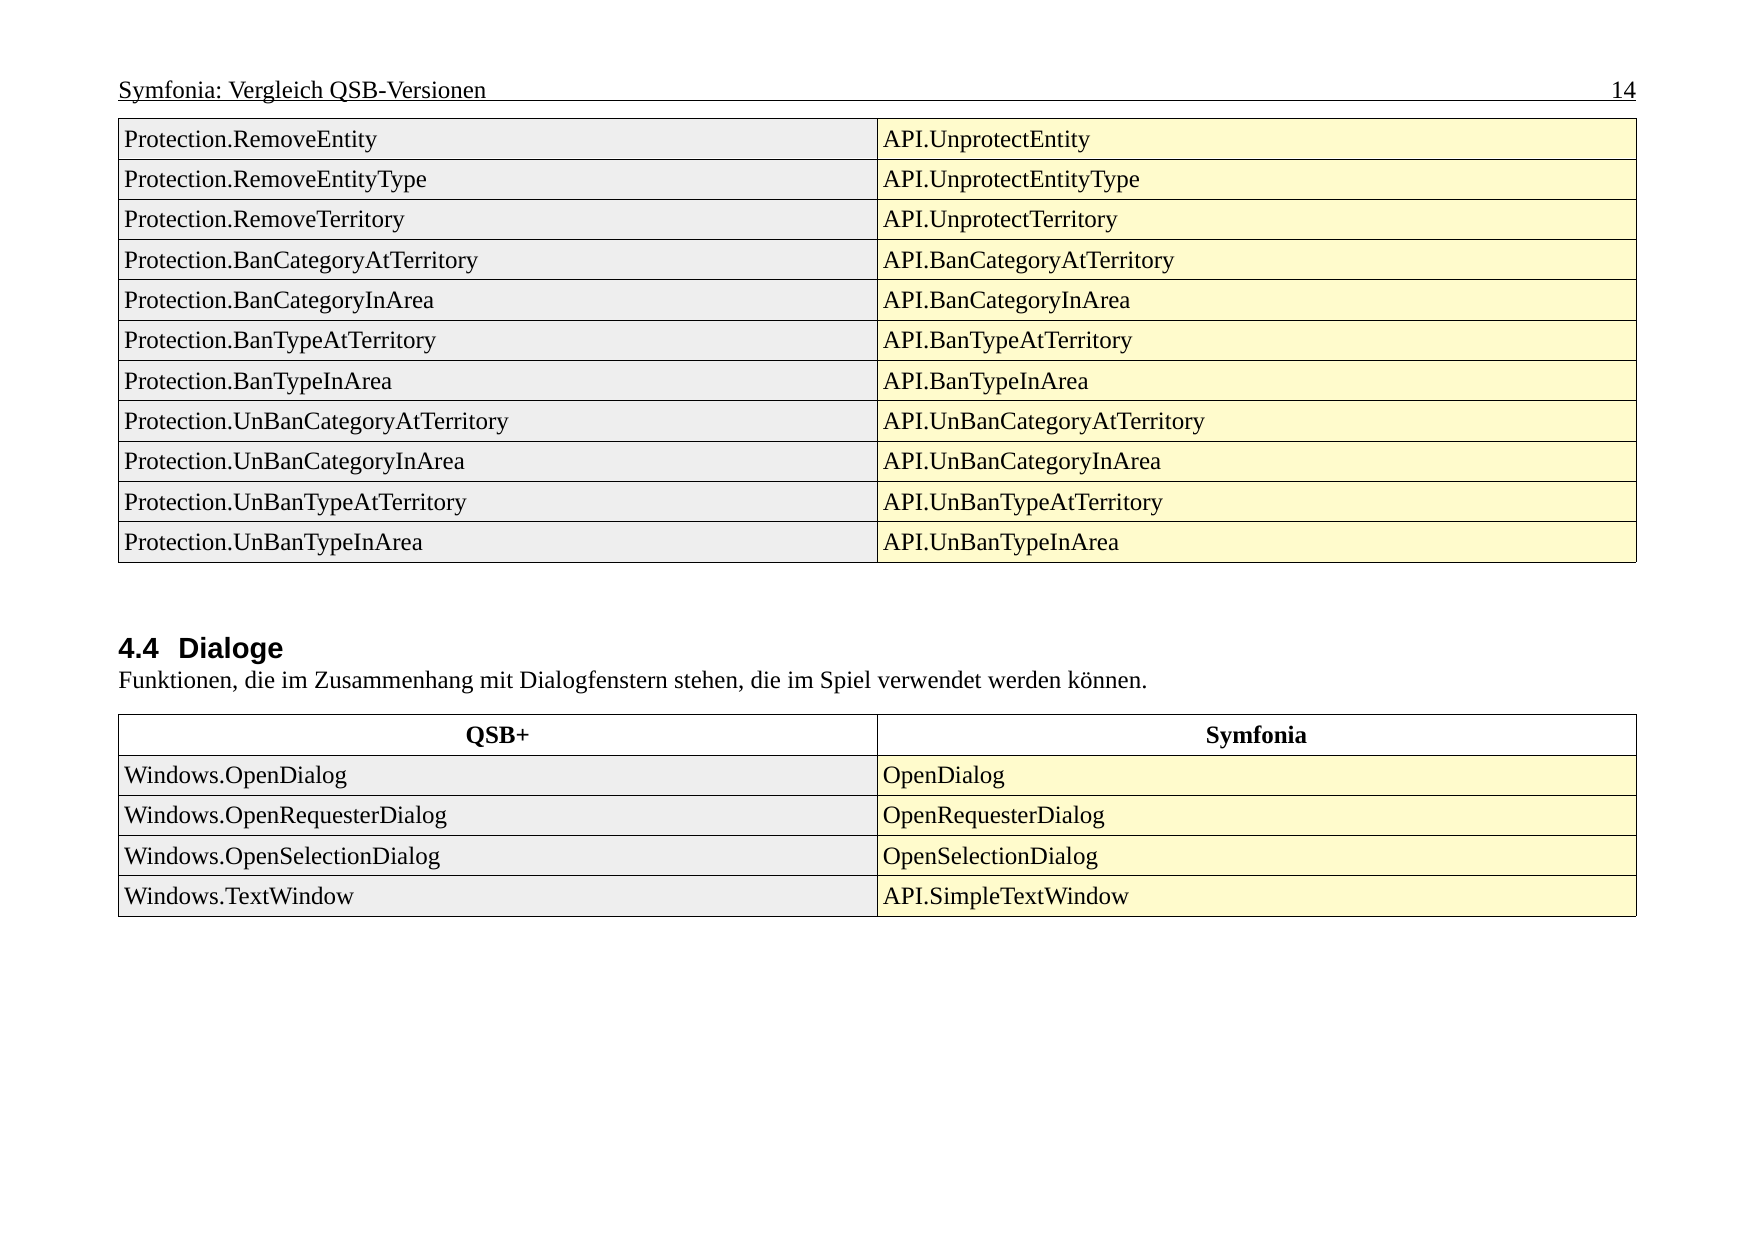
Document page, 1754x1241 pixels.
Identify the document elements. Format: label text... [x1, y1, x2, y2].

table_cell Protection.BanCategoryInArea [119, 280, 877, 320]
table_cell Protection.UnBanTypeInArea [119, 522, 877, 562]
table_cell API.BanCategoryInArea [878, 280, 1636, 320]
table_cell API.BanCategoryAtTerritory [878, 240, 1636, 279]
table_cell Protection.UnBanTypeAtTerritory [119, 482, 877, 521]
table_cell API.BanTypeInArea [878, 361, 1636, 400]
table_cell Windows.OpenDialog [119, 756, 877, 795]
table_cell Protection.RemoveEntityType [119, 160, 877, 199]
table_cell API.UnBanTypeInArea [878, 522, 1636, 562]
table_cell API.UnprotectEntity [878, 119, 1636, 158]
table_cell API.UnprotectTerritory [878, 200, 1636, 239]
table_cell Protection.RemoveEntity [119, 119, 877, 158]
text Funktionen, die im Zusammenhang mit Dialogfenstern stehen, die im Spiel verwendet werden können. [118, 665, 1636, 694]
table_cell Windows.OpenRequesterDialog [119, 796, 877, 835]
table_header Symfonia [878, 715, 1636, 754]
table_cell Protection.UnBanCategoryInArea [119, 442, 877, 481]
table_cell API.UnprotectEntityType [878, 160, 1636, 199]
table_header QSB+ [119, 715, 877, 754]
table_cell Protection.RemoveTerritory [119, 200, 877, 239]
table_cell Windows.OpenSelectionDialog [119, 836, 877, 875]
table_cell OpenDialog [878, 756, 1636, 795]
table_cell API.UnBanCategoryAtTerritory [878, 401, 1636, 441]
table_cell OpenSelectionDialog [878, 836, 1636, 875]
table_cell Protection.BanTypeAtTerritory [119, 321, 877, 360]
subtitle Dialoge [118, 632, 1636, 665]
table_cell Protection.BanTypeInArea [119, 361, 877, 400]
table_cell API.UnBanTypeAtTerritory [878, 482, 1636, 521]
table_cell Protection.UnBanCategoryAtTerritory [119, 401, 877, 441]
table_cell API.UnBanCategoryInArea [878, 442, 1636, 481]
table_cell Protection.BanCategoryAtTerritory [119, 240, 877, 279]
table_cell Windows.TextWindow [119, 876, 877, 916]
table_cell API.SimpleTextWindow [878, 876, 1636, 916]
table_cell API.BanTypeAtTerritory [878, 321, 1636, 360]
table_cell OpenRequesterDialog [878, 796, 1636, 835]
